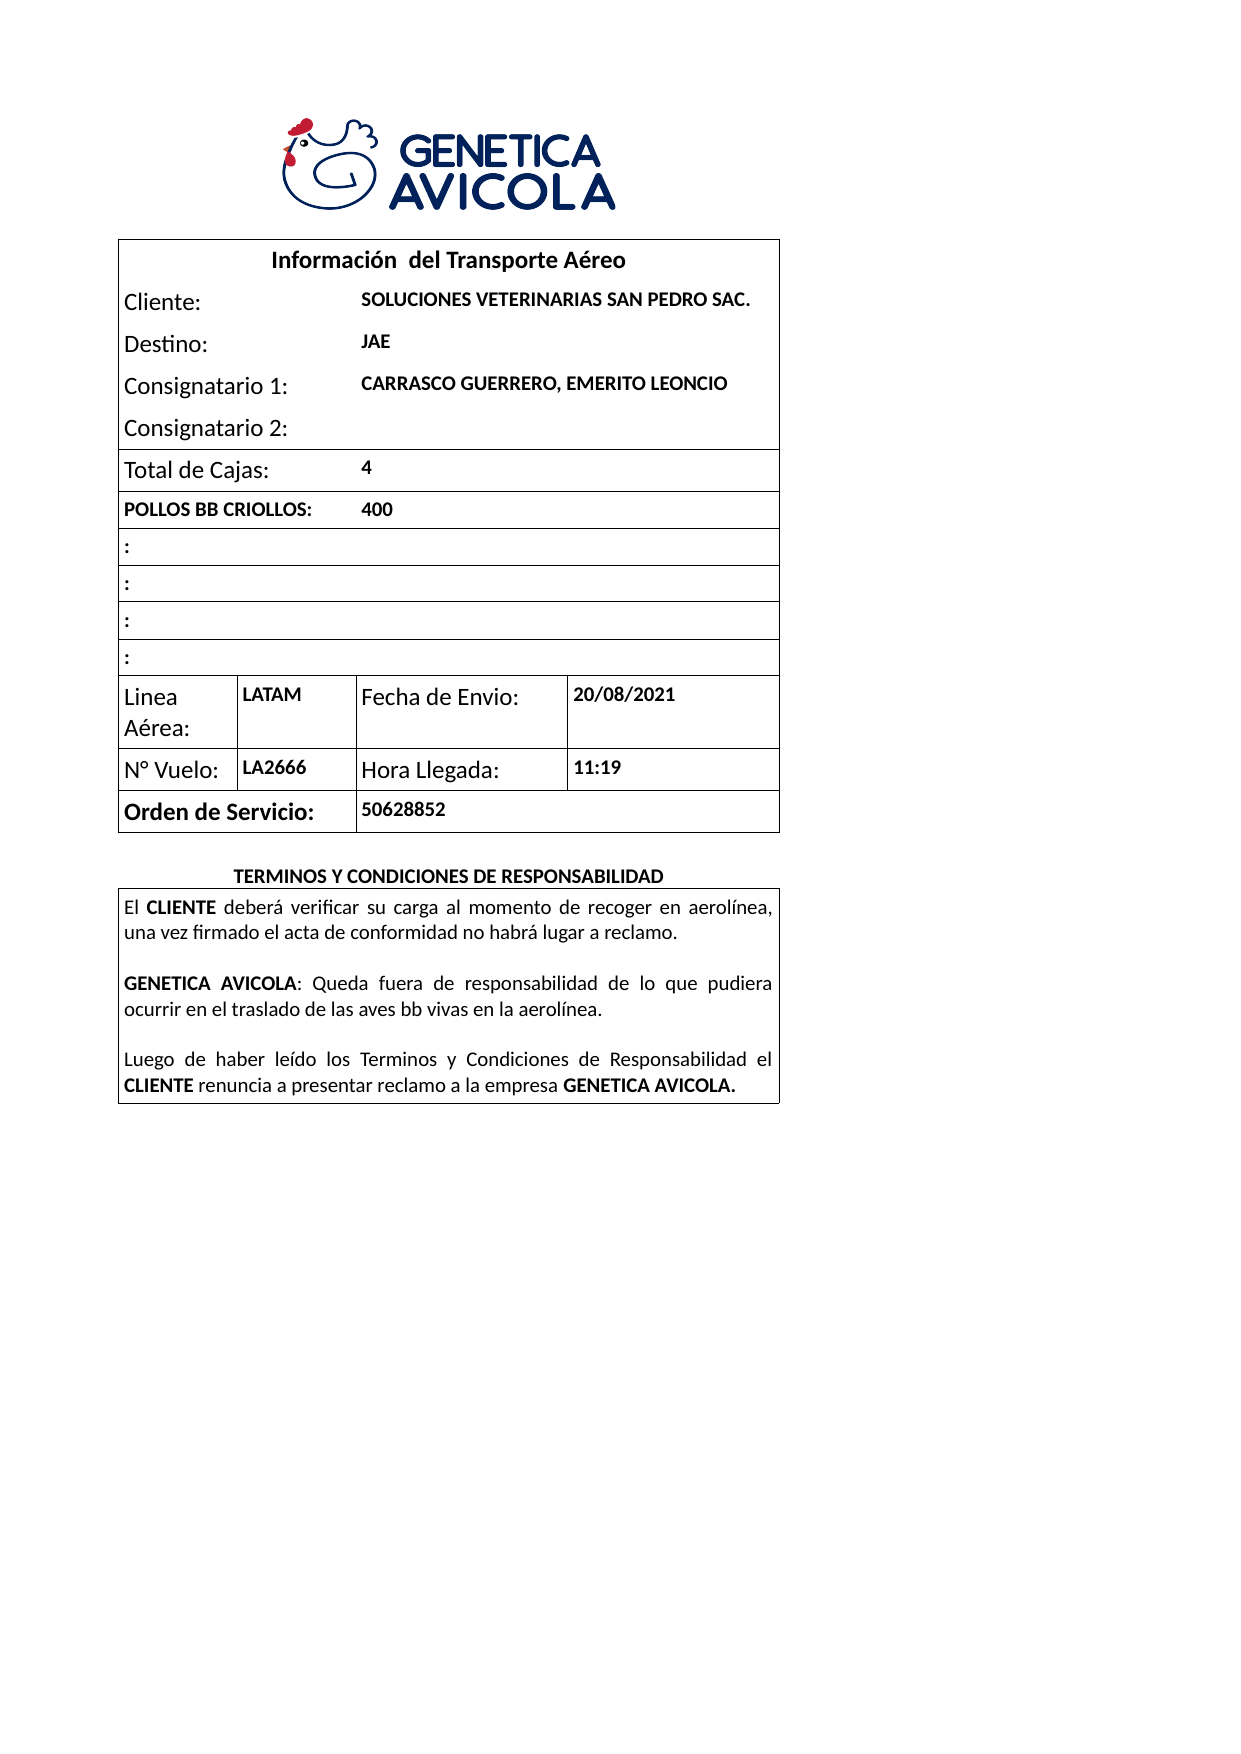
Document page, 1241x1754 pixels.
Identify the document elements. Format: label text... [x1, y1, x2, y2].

table_cell : [119, 529, 356, 564]
table_cell [356, 602, 779, 638]
picture [282, 118, 616, 210]
table_cell [356, 529, 779, 564]
table_cell 400 [356, 492, 779, 527]
table_cell [356, 566, 779, 601]
table_cell 11:19 [568, 749, 779, 790]
table_cell POLLOS BB CRIOLLOS: [119, 492, 356, 527]
table_cell 20/08/2021 [568, 676, 779, 748]
table_cell Linea Aérea: [119, 676, 237, 748]
table_cell Cliente: [119, 281, 356, 322]
table_cell Fecha de Envio: [357, 676, 567, 748]
table_cell 50628852 [357, 791, 779, 832]
table_header Información del Transporte Aéreo [119, 240, 779, 281]
table_cell JAE [356, 323, 779, 364]
table_cell TERMINOS Y CONDICIONES DE RESPONSABILIDAD [118, 833, 779, 888]
table_cell Destino: [119, 323, 356, 364]
table_cell CARRASCO GUERRERO, EMERITO LEONCIO [356, 365, 779, 406]
table_cell SOLUCIONES VETERINARIAS SAN PEDRO SAC. [356, 281, 779, 322]
table_cell : [119, 640, 356, 675]
table_cell : [119, 602, 356, 638]
table_cell [356, 640, 779, 675]
table_cell [356, 406, 779, 448]
table_cell El CLIENTE deberá verificar su carga al momento de recoger en aerolínea, una vez firmado el acta de conformidad no habrá lugar a reclamo. GENETICA AVICOLA: Queda fuera de responsabilidad de lo que pudiera ocurrir en el traslado de las aves bb vivas en la aerolínea. Luego de haber leído los Terminos y Condiciones de Responsabilidad el CLIENTE renuncia a presentar reclamo a la empresa GENETICA AVICOLA. [119, 889, 779, 1103]
table_cell N° Vuelo: [119, 749, 237, 790]
table_cell Consignatario 1: [119, 365, 356, 406]
table_cell Consignatario 2: [119, 406, 356, 448]
table_cell LA2666 [238, 749, 356, 790]
table_cell Hora Llegada: [357, 749, 567, 790]
table_cell Total de Cajas: [119, 450, 356, 491]
table_cell : [119, 566, 356, 601]
table_cell Orden de Servicio: [119, 791, 356, 832]
table_cell 4 [356, 450, 779, 491]
table_cell LATAM [238, 676, 356, 748]
